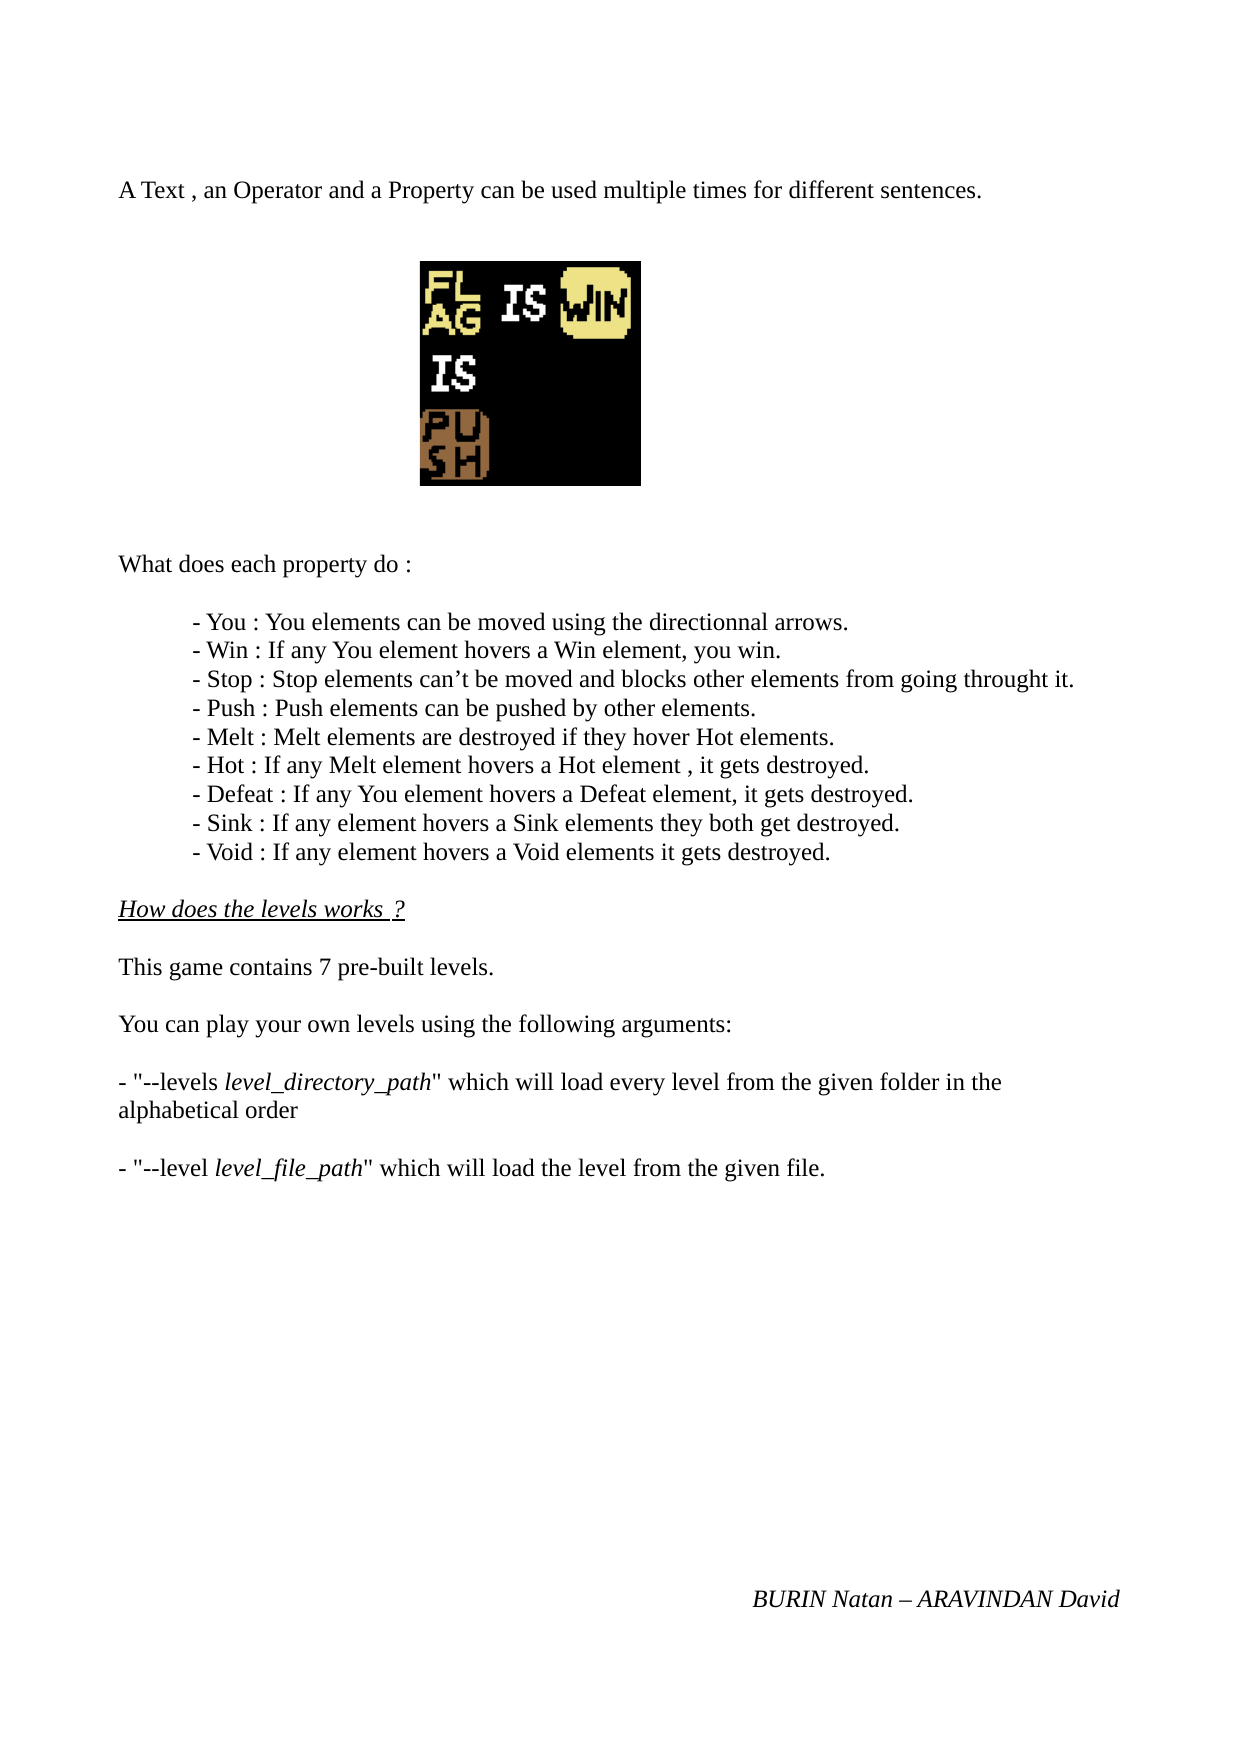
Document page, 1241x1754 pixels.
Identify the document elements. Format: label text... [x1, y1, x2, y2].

text - "--levels level_directory_path" which will load every level from the given folder in the alphabetical order [118, 1067, 1122, 1124]
picture [419, 261, 641, 486]
text - Stop : Stop elements can’t be moved and blocks other elements from going throught it. [118, 664, 1122, 693]
text What does each property do : [118, 549, 1122, 578]
text You can play your own levels using the following arguments: [118, 1009, 1122, 1038]
text - Defeat : If any You element hovers a Defeat element, it gets destroyed. [118, 779, 1122, 808]
text - Hot : If any Melt element hovers a Hot element , it gets destroyed. [118, 751, 1122, 779]
text This game contains 7 pre-built levels. [118, 952, 1122, 981]
text - You : You elements can be moved using the directionnal arrows. [118, 607, 1122, 636]
text - Void : If any element hovers a Void elements it gets destroyed. [118, 837, 1122, 866]
text How does the levels works ? [118, 894, 1122, 923]
text - Push : Push elements can be pushed by other elements. [118, 693, 1122, 722]
text - Melt : Melt elements are destroyed if they hover Hot elements. [118, 722, 1122, 751]
text - Win : If any You element hovers a Win element, you win. [118, 636, 1122, 664]
text BURIN Natan – ARAVINDAN David [118, 1584, 1122, 1613]
text A Text , an Operator and a Property can be used multiple times for different sentences. [118, 176, 1122, 204]
text - Sink : If any element hovers a Sink elements they both get destroyed. [118, 808, 1122, 837]
text - "--level level_file_path" which will load the level from the given file. [118, 1153, 1122, 1182]
